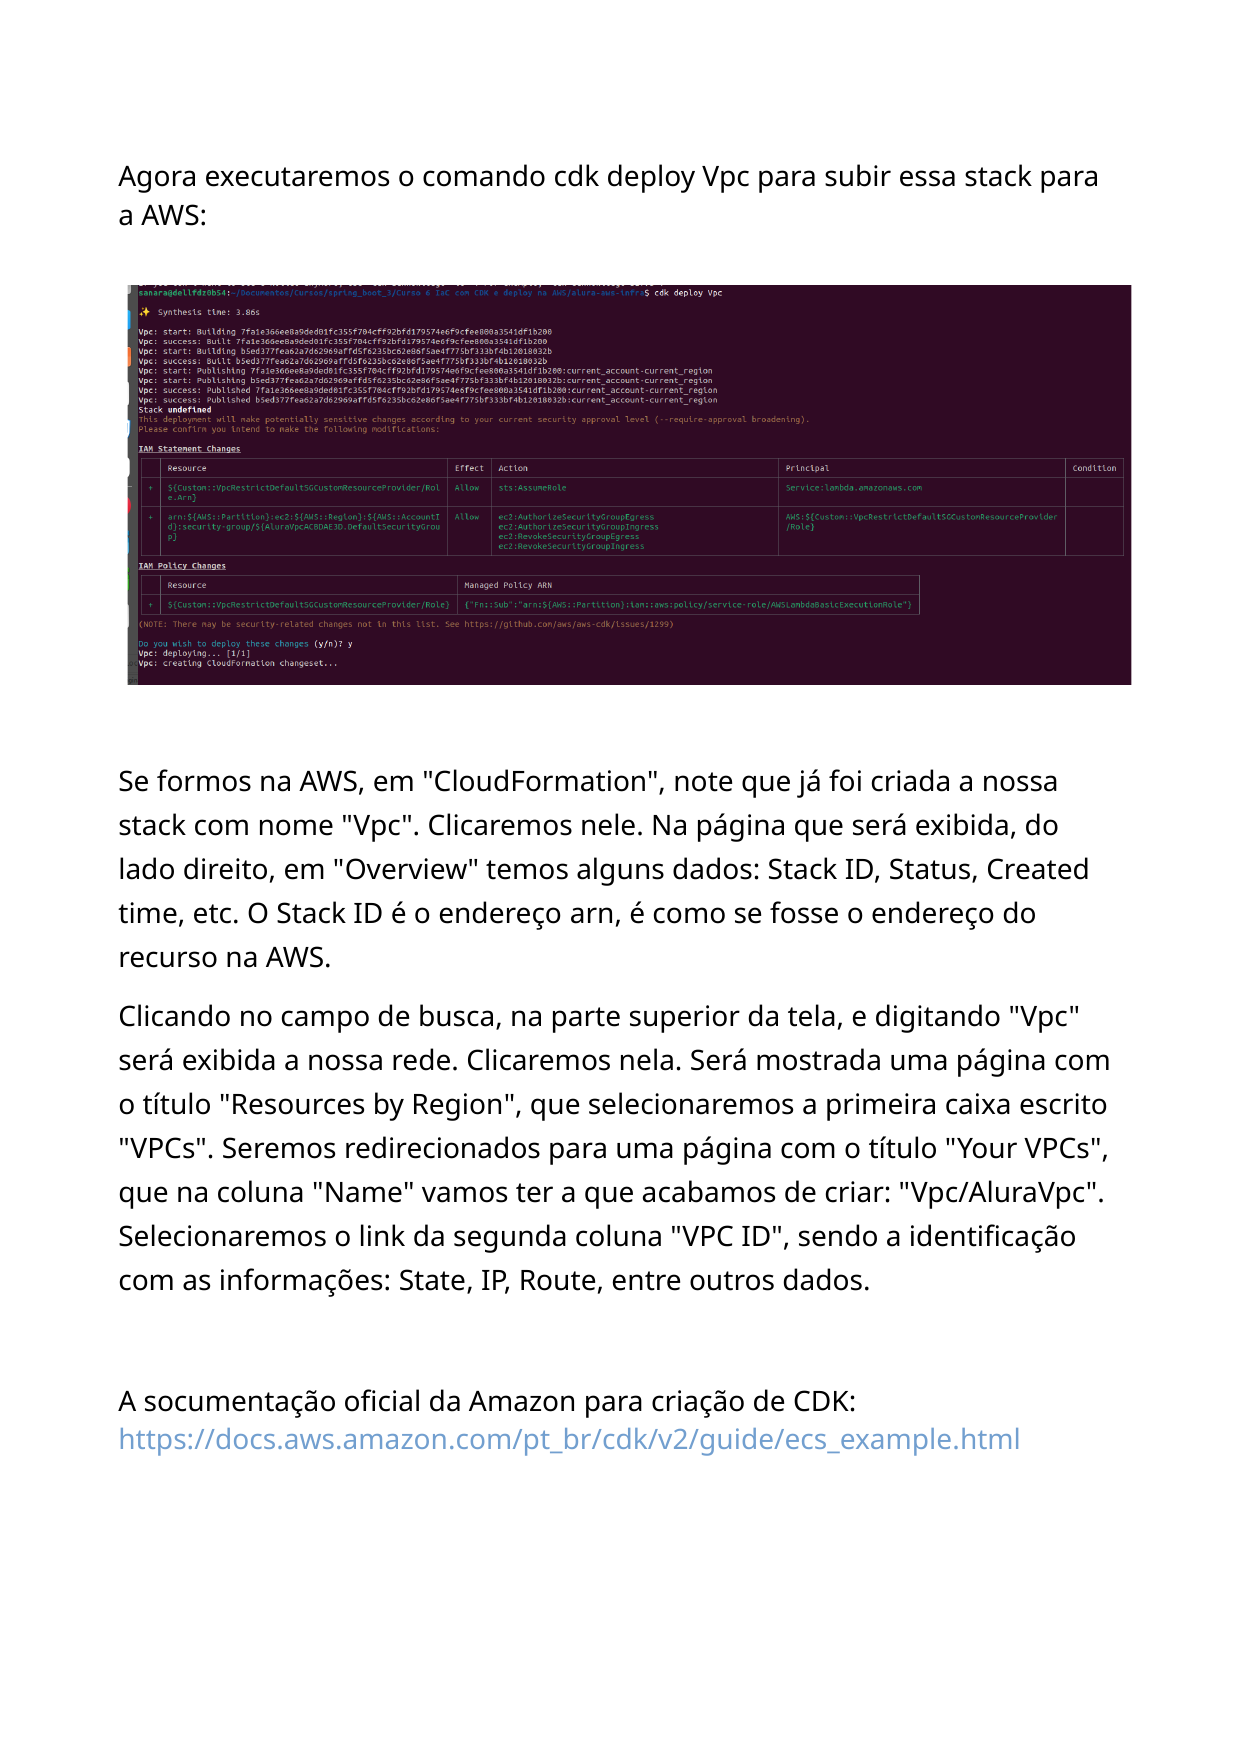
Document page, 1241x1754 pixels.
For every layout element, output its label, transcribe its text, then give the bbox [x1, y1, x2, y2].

text Se formos na AWS, em "CloudFormation", note que já foi criada a nossa stack com nome "Vpc". Clicaremos nele. Na página que será exibida, do lado direito, em "Overview" temos alguns dados: Stack ID, Status, Created time, etc. O Stack ID é o endereço arn, é como se fosse o endereço do recurso na AWS. [118, 761, 1122, 976]
text A socumentação oficial da Amazon para criação de CDK: https://docs.aws.amazon.com/pt_br/cdk/v2/guide/ecs_example.html [118, 1381, 1122, 1458]
picture [127, 285, 1132, 685]
text Selecionaremos o link da segunda coluna "VPC ID", sendo a identificação com as informações: State, IP, Route, entre outros dados. [118, 1216, 1122, 1298]
text Clicando no campo de busca, na parte superior da tela, e digitando "Vpc" será exibida a nossa rede. Clicaremos nela. Será mostrada uma página com o título "Resources by Region", que selecionaremos a primeira caixa escrito "VPCs". Seremos redirecionados para uma página com o título "Your VPCs", que na coluna "Name" vamos ter a que acabamos de criar: "Vpc/AluraVpc". [118, 996, 1122, 1210]
text Agora executaremos o comando cdk deploy Vpc para subir essa stack para a AWS: [118, 156, 1122, 233]
